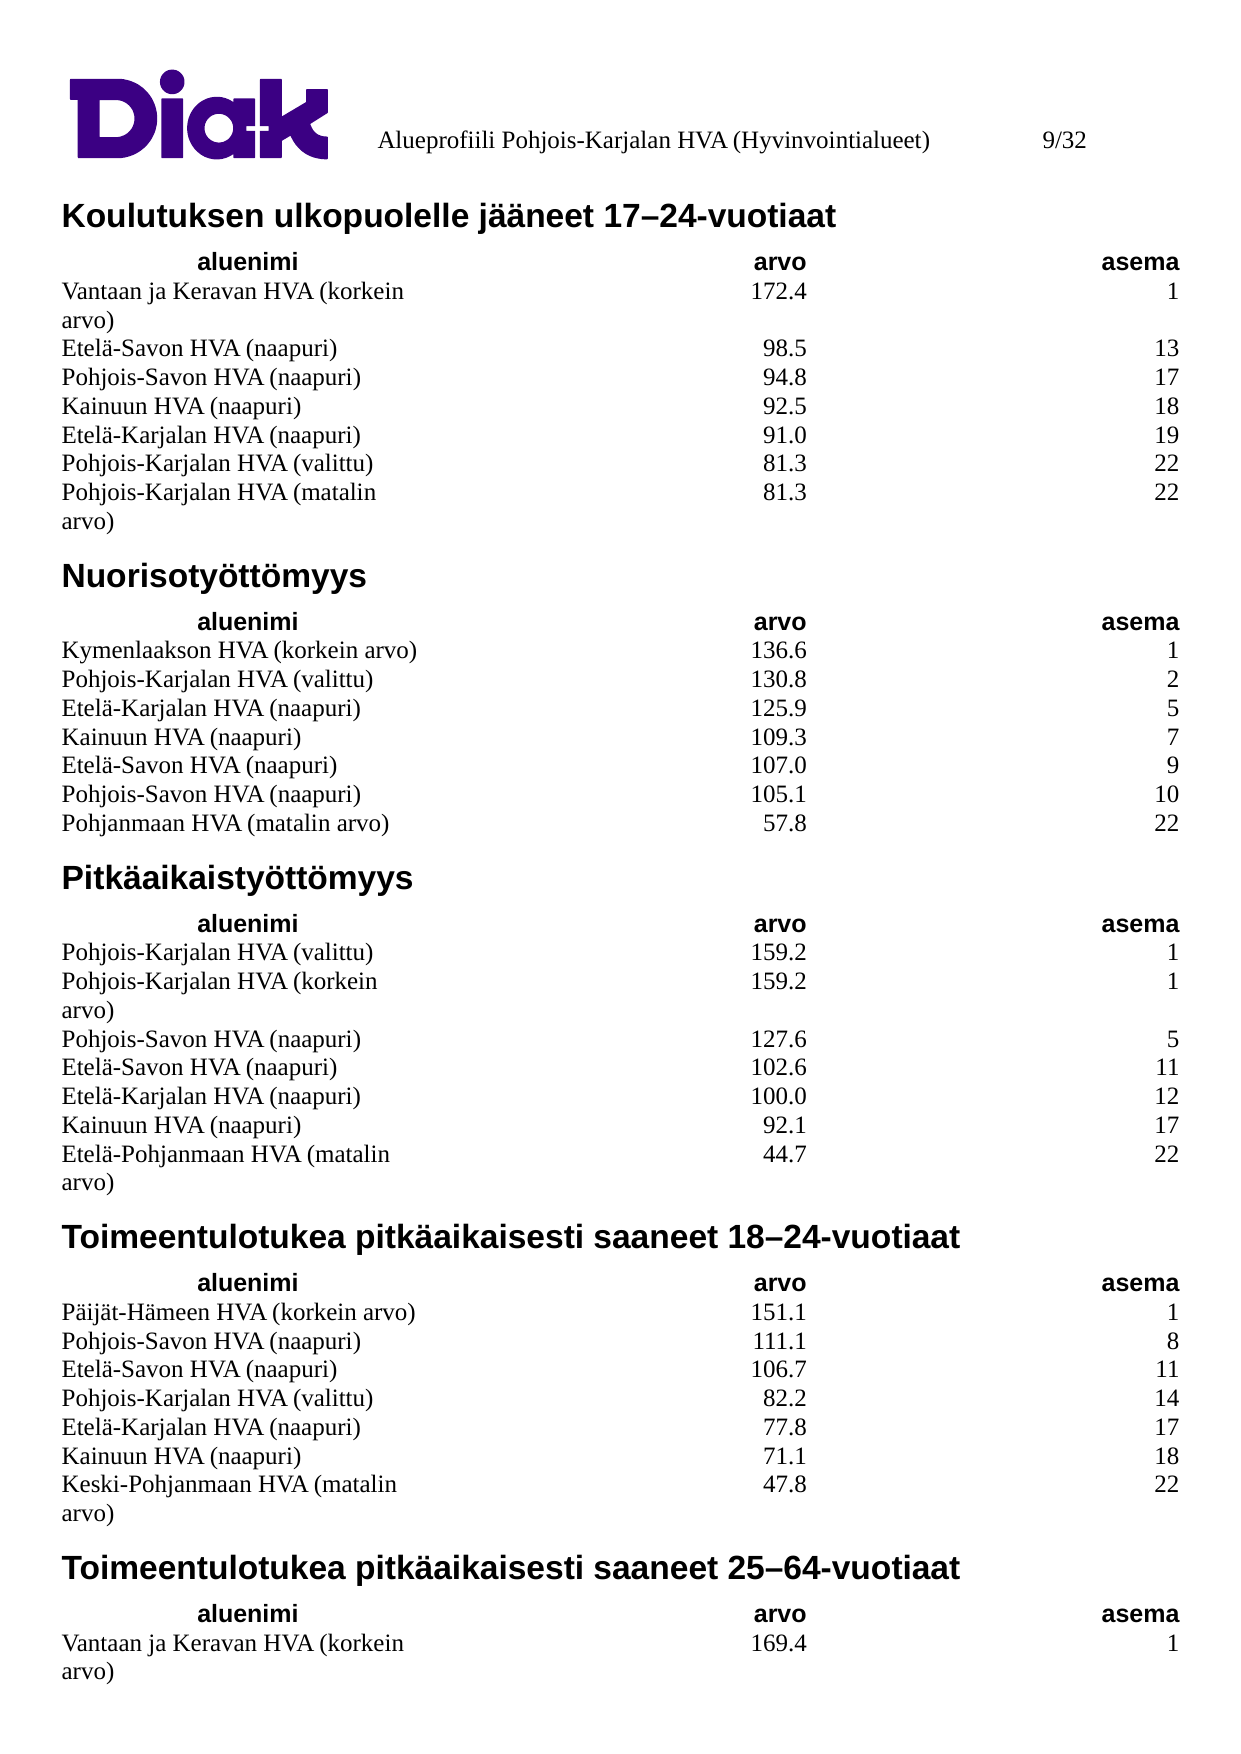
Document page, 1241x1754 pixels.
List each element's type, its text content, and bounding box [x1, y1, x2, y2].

table_cell Etelä-Savon HVA (naapuri) [61, 1053, 434, 1081]
table_cell Pohjois-Savon HVA (naapuri) [61, 1326, 434, 1354]
subtitle Toimeentulotukea pitkäaikaisesti saaneet 18–24-vuotiaat [61, 1217, 1179, 1256]
table_cell 8 [806, 1326, 1179, 1354]
table_cell Etelä-Savon HVA (naapuri) [61, 1355, 434, 1383]
table_cell 77.8 [434, 1412, 806, 1441]
table_cell 92.5 [434, 391, 806, 420]
table_cell 136.6 [434, 636, 806, 664]
table_header aluenimi [61, 1268, 434, 1297]
table_header arvo [434, 247, 806, 276]
table_cell 47.8 [434, 1470, 806, 1527]
table_cell Pohjois-Savon HVA (naapuri) [61, 1024, 434, 1052]
table_cell Kymenlaakson HVA (korkein arvo) [61, 636, 434, 664]
table_cell 98.5 [434, 334, 806, 362]
table_cell 5 [806, 693, 1179, 722]
table_cell 102.6 [434, 1053, 806, 1081]
table_cell 22 [806, 1470, 1179, 1527]
table_cell Etelä-Savon HVA (naapuri) [61, 751, 434, 779]
table_cell 19 [806, 420, 1179, 448]
table_cell Pohjois-Savon HVA (naapuri) [61, 779, 434, 808]
table_header asema [806, 607, 1179, 636]
table_cell 94.8 [434, 362, 806, 391]
subtitle Koulutuksen ulkopuolelle jääneet 17–24-vuotiaat [61, 196, 1179, 235]
table_cell 2 [806, 664, 1179, 693]
table_cell 9 [806, 751, 1179, 779]
table_cell Kainuun HVA (naapuri) [61, 722, 434, 751]
table_cell Etelä-Karjalan HVA (naapuri) [61, 693, 434, 722]
table_cell 57.8 [434, 808, 806, 837]
table_cell Päijät-Hämeen HVA (korkein arvo) [61, 1297, 434, 1326]
table_cell 106.7 [434, 1355, 806, 1383]
table_cell Etelä-Karjalan HVA (naapuri) [61, 420, 434, 448]
table_header asema [806, 1268, 1179, 1297]
table_cell Etelä-Karjalan HVA (naapuri) [61, 1081, 434, 1110]
subtitle Pitkäaikaistyöttömyys [61, 858, 1179, 896]
table_cell 1 [806, 1628, 1179, 1685]
table_header aluenimi [61, 909, 434, 937]
table_cell Kainuun HVA (naapuri) [61, 1110, 434, 1139]
table_cell Kainuun HVA (naapuri) [61, 1441, 434, 1469]
table_cell 71.1 [434, 1441, 806, 1469]
table_cell 12 [806, 1081, 1179, 1110]
table_header asema [806, 909, 1179, 937]
table_cell 92.1 [434, 1110, 806, 1139]
table_cell 18 [806, 1441, 1179, 1469]
table_cell Pohjois-Karjalan HVA (valittu) [61, 664, 434, 693]
table_header asema [806, 247, 1179, 276]
table_cell 159.2 [434, 966, 806, 1024]
table_cell 107.0 [434, 751, 806, 779]
table_header arvo [434, 1268, 806, 1297]
table_cell 11 [806, 1355, 1179, 1383]
table_cell 17 [806, 1110, 1179, 1139]
table_cell Etelä-Karjalan HVA (naapuri) [61, 1412, 434, 1441]
table_cell Kainuun HVA (naapuri) [61, 391, 434, 420]
table_cell 109.3 [434, 722, 806, 751]
table_cell 172.4 [434, 276, 806, 333]
table_cell Pohjois-Karjalan HVA (valittu) [61, 449, 434, 477]
table_cell 14 [806, 1383, 1179, 1412]
table_header arvo [434, 607, 806, 636]
table_cell 91.0 [434, 420, 806, 448]
table_header aluenimi [61, 247, 434, 276]
table_header asema [806, 1599, 1179, 1628]
table_cell 81.3 [434, 449, 806, 477]
table_cell 22 [806, 477, 1179, 535]
table_cell 13 [806, 334, 1179, 362]
table_cell 105.1 [434, 779, 806, 808]
table_cell 22 [806, 449, 1179, 477]
table_cell Vantaan ja Keravan HVA (korkein arvo) [61, 1628, 434, 1685]
table_cell Etelä-Savon HVA (naapuri) [61, 334, 434, 362]
table_cell 1 [806, 938, 1179, 966]
subtitle Toimeentulotukea pitkäaikaisesti saaneet 25–64-vuotiaat [61, 1548, 1179, 1586]
table_cell 22 [806, 1139, 1179, 1196]
table_cell 169.4 [434, 1628, 806, 1685]
table_cell 125.9 [434, 693, 806, 722]
table_cell Vantaan ja Keravan HVA (korkein arvo) [61, 276, 434, 333]
subtitle Nuorisotyöttömyys [61, 556, 1179, 594]
table_cell 44.7 [434, 1139, 806, 1196]
table_cell 18 [806, 391, 1179, 420]
table_cell Pohjois-Karjalan HVA (korkein arvo) [61, 966, 434, 1024]
table_header aluenimi [61, 607, 434, 636]
table_cell 1 [806, 276, 1179, 333]
table_cell 1 [806, 1297, 1179, 1326]
table_cell Pohjois-Savon HVA (naapuri) [61, 362, 434, 391]
table_cell 1 [806, 966, 1179, 1024]
table_cell 17 [806, 1412, 1179, 1441]
table_cell 100.0 [434, 1081, 806, 1110]
table_cell 127.6 [434, 1024, 806, 1052]
table_cell Pohjois-Karjalan HVA (matalin arvo) [61, 477, 434, 535]
table_cell 17 [806, 362, 1179, 391]
table_cell 151.1 [434, 1297, 806, 1326]
table_cell 159.2 [434, 938, 806, 966]
table_cell 82.2 [434, 1383, 806, 1412]
table_cell Pohjois-Karjalan HVA (valittu) [61, 1383, 434, 1412]
table_cell 7 [806, 722, 1179, 751]
table_cell 111.1 [434, 1326, 806, 1354]
table_header arvo [434, 909, 806, 937]
table_header arvo [434, 1599, 806, 1628]
table_cell 10 [806, 779, 1179, 808]
table_cell 5 [806, 1024, 1179, 1052]
table_cell Pohjois-Karjalan HVA (valittu) [61, 938, 434, 966]
table_cell 22 [806, 808, 1179, 837]
table_cell 11 [806, 1053, 1179, 1081]
table_cell Keski-Pohjanmaan HVA (matalin arvo) [61, 1470, 434, 1527]
table_cell 81.3 [434, 477, 806, 535]
table_cell 1 [806, 636, 1179, 664]
table_cell 130.8 [434, 664, 806, 693]
table_cell Etelä-Pohjanmaan HVA (matalin arvo) [61, 1139, 434, 1196]
table_cell Pohjanmaan HVA (matalin arvo) [61, 808, 434, 837]
table_header aluenimi [61, 1599, 434, 1628]
